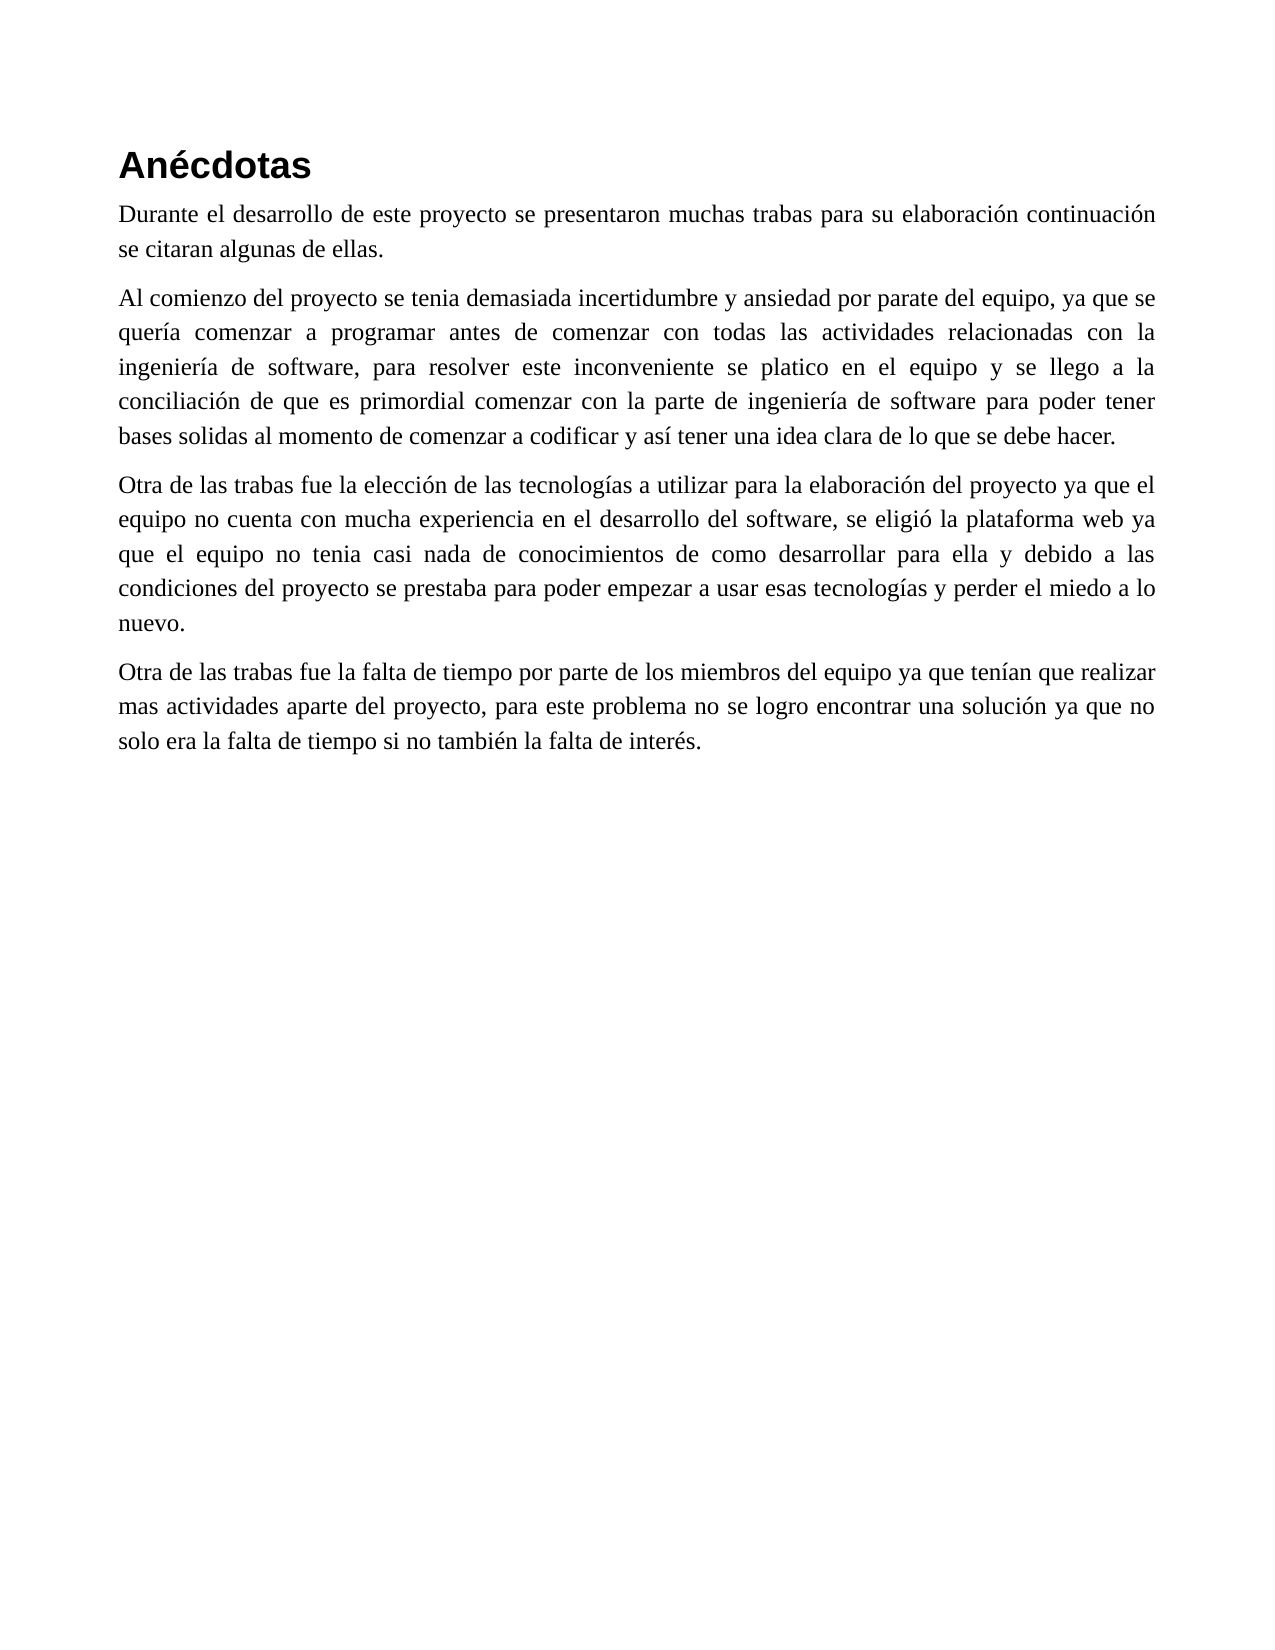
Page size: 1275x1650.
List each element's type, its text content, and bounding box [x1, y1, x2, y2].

text Durante el desarrollo de este proyecto se presentaron muchas trabas para su elaboración continuación se citaran algunas de ellas. [118, 199, 1157, 262]
text Al comienzo del proyecto se tenia demasiada incertidumbre y ansiedad por parate del equipo, ya que se quería comenzar a programar antes de comenzar con todas las actividades relacionadas con la ingeniería de software, para resolver este inconveniente se platico en el equipo y se llego a la conciliación de que es primordial comenzar con la parte de ingeniería de software para poder tener bases solidas al momento de comenzar a codificar y así tener una idea clara de lo que se debe hacer. [118, 283, 1157, 449]
subtitle Anécdotas [118, 143, 1157, 187]
text Otra de las trabas fue la elección de las tecnologías a utilizar para la elaboración del proyecto ya que el equipo no cuenta con mucha experiencia en el desarrollo del software, se eligió la plataforma web ya que el equipo no tenia casi nada de conocimientos de como desarrollar para ella y debido a las condiciones del proyecto se prestaba para poder empezar a usar esas tecnologías y perder el miedo a lo nuevo. [118, 470, 1157, 636]
text Otra de las trabas fue la falta de tiempo por parte de los miembros del equipo ya que tenían que realizar mas actividades aparte del proyecto, para este problema no se logro encontrar una solución ya que no solo era la falta de tiempo si no también la falta de interés. [118, 657, 1157, 754]
